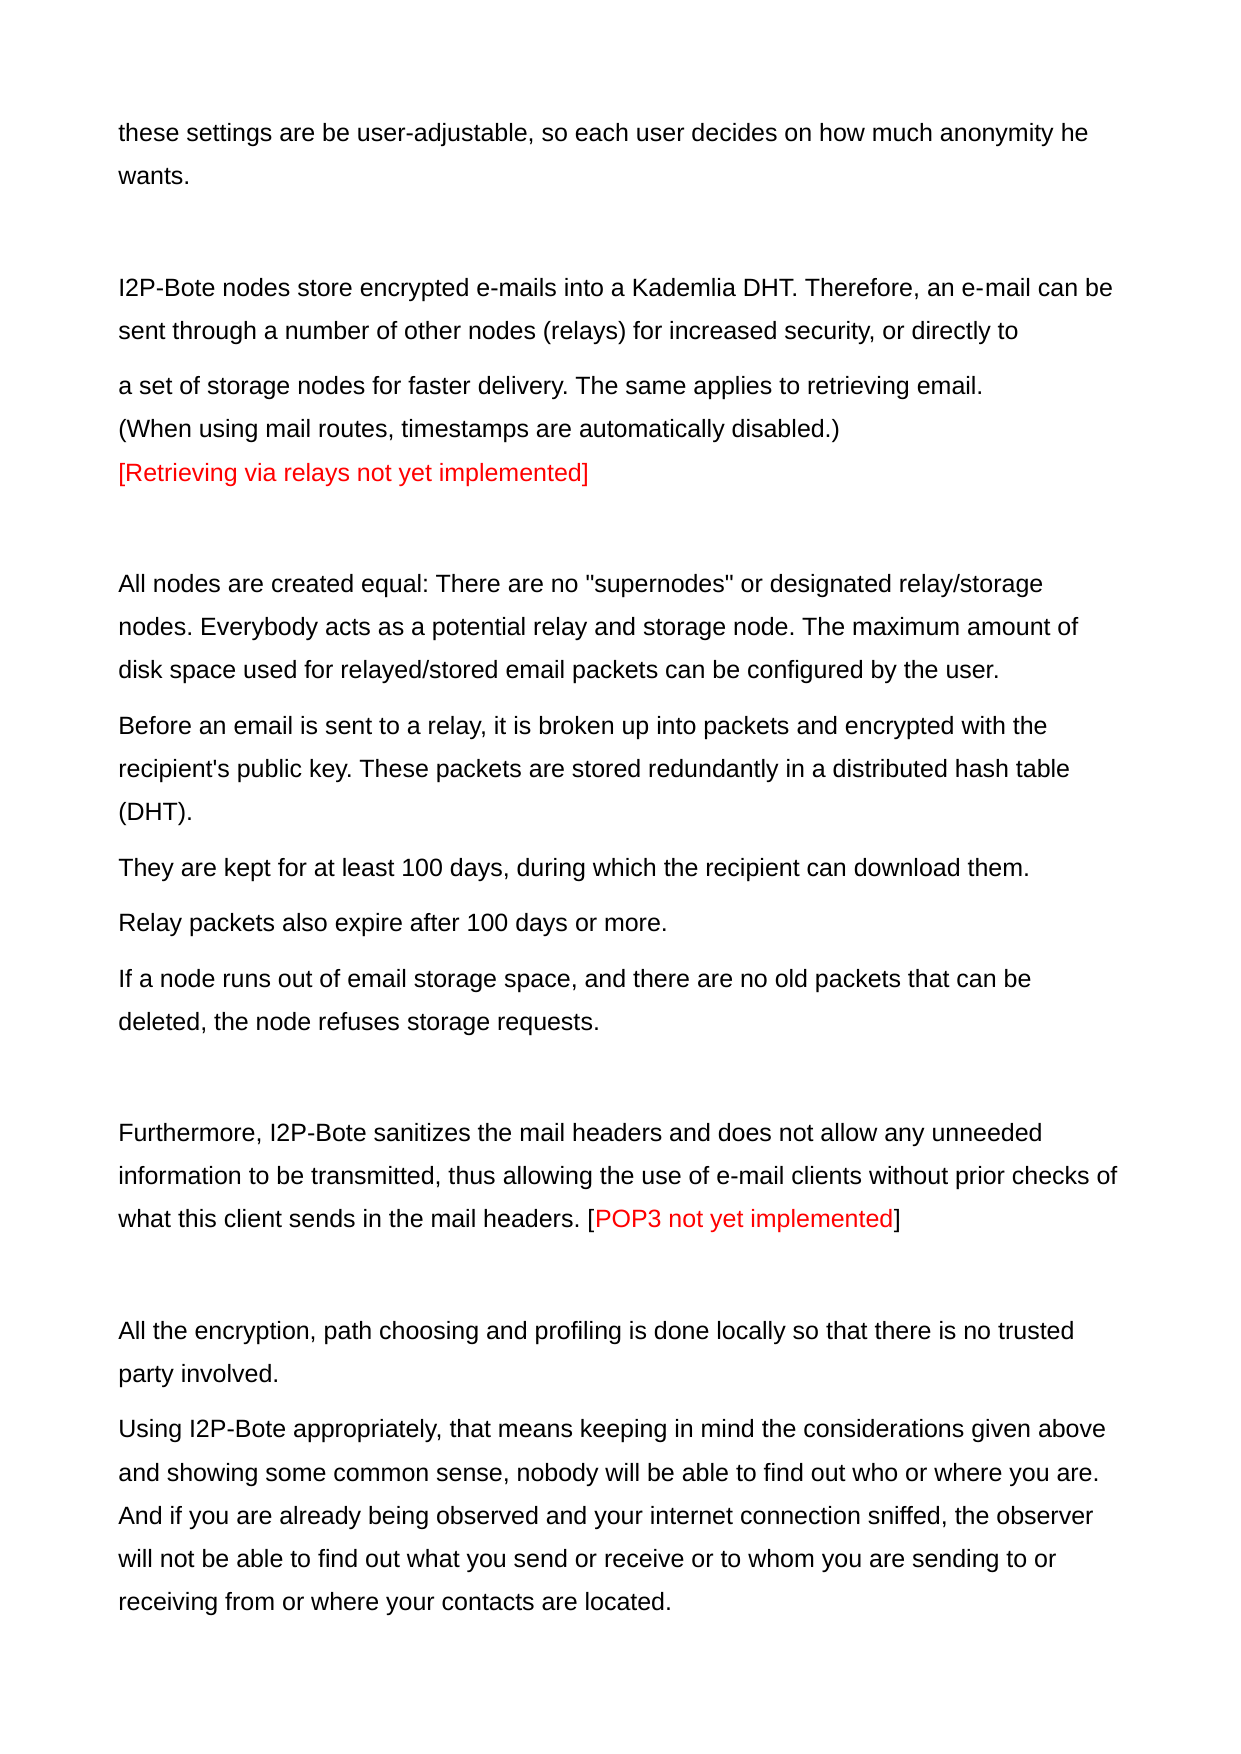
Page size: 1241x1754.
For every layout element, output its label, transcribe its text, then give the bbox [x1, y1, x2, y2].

text a set of storage nodes for faster delivery. The same applies to retrieving email. (When using mail routes, timestamps are automatically disabled.) [Retrieving via relays not yet implemented] [118, 371, 1122, 486]
text They are kept for at least 100 days, during which the recipient can download them. [118, 852, 1122, 881]
text Using I2P-Bote appropriately, that means keeping in mind the considerations given above and showing some common sense, nobody will be able to find out who or where you are. And if you are already being observed and your internet connection sniffed, the observer will not be able to find out what you send or receive or to whom you are sending to or receiving from or where your contacts are located. [118, 1414, 1122, 1616]
text Before an email is sent to a relay, it is broken up into packets and encrypted with the recipient's public key. These packets are stored redundantly in a distributed hash table (DHT). [118, 711, 1122, 826]
text Furthermore, I2P-Bote sanitizes the mail headers and does not allow any unneeded information to be transmitted, thus allowing the use of e-mail clients without prior checks of what this client sends in the mail headers. [POP3 not yet implemented] [118, 1118, 1122, 1233]
text All the encryption, path choosing and profiling is done locally so that there is no trusted party involved. [118, 1316, 1122, 1387]
text If a node runs out of email storage space, and there are no old packets that can be deleted, the node refuses storage requests. [118, 964, 1122, 1036]
text All nodes are created equal: There are no "supernodes" or designated relay/storage nodes. Everybody acts as a potential relay and storage node. The maximum amount of disk space used for relayed/stored email packets can be configured by the user. [118, 569, 1122, 684]
text Relay packets also expire after 100 days or more. [118, 908, 1122, 937]
text I2P-Bote nodes store encrypted e-mails into a Kademlia DHT. Therefore, an e-mail can be sent through a number of other nodes (relays) for increased security, or directly to [118, 272, 1122, 344]
text these settings are be user-adjustable, so each user decides on how much anonymity he wants. [118, 118, 1122, 190]
